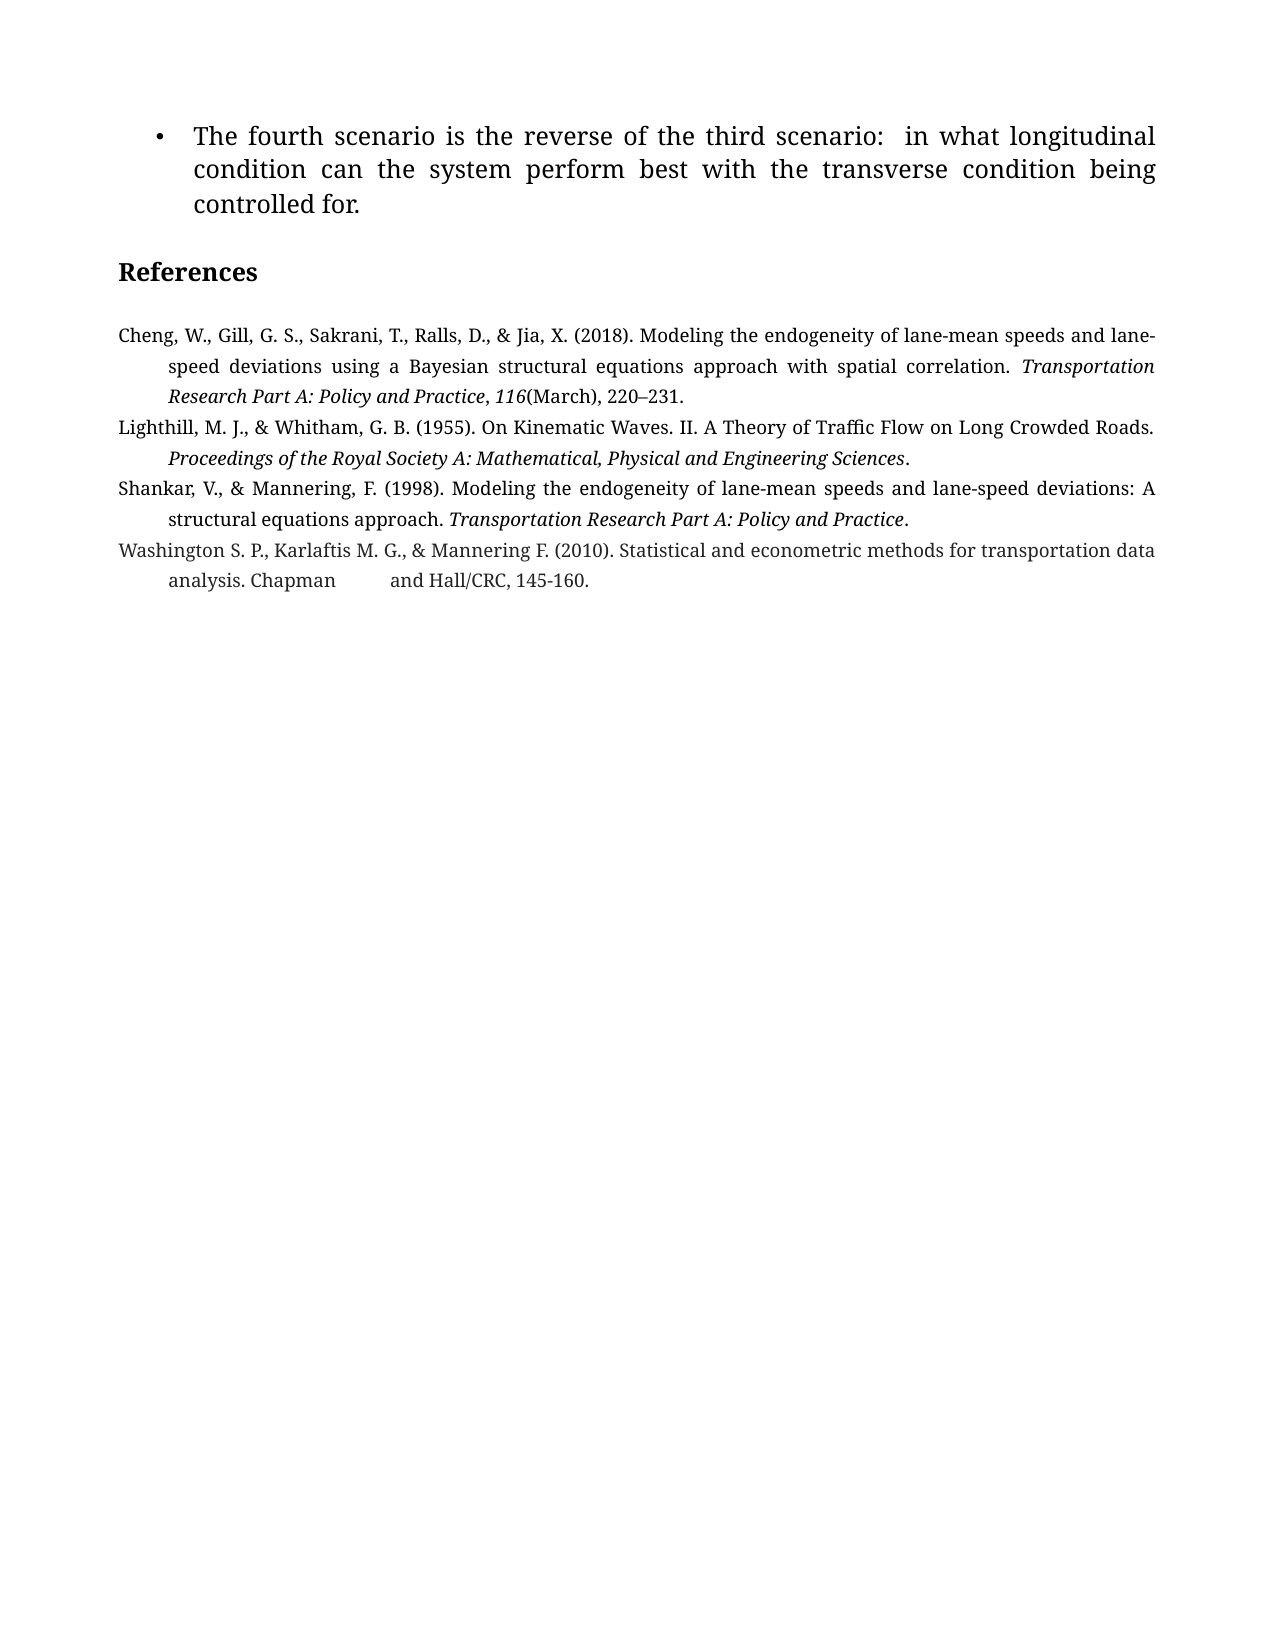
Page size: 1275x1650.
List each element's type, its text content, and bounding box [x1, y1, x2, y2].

text Lighthill, M. J., & Whitham, G. B. (1955). On Kinematic Waves. II. A Theory of Traffic Flow on Long Crowded Roads. Proceedings of the Royal Society A: Mathematical, Physical and Engineering Sciences. [118, 414, 1157, 471]
text Cheng, W., Gill, G. S., Sakrani, T., Ralls, D., & Jia, X. (2018). Modeling the endogeneity of lane-mean speeds and lane-speed deviations using a Bayesian structural equations approach with spatial correlation. Transportation Research Part A: Policy and Practice, 116(March), 220–231. [118, 322, 1157, 409]
list The fourth scenario is the reverse of the third scenario: in what longitudinal condition can the system perform best with the transverse condition being controlled for. [156, 118, 1157, 220]
text Shankar, V., & Mannering, F. (1998). Modeling the endogeneity of lane-mean speeds and lane-speed deviations: A structural equations approach. Transportation Research Part A: Policy and Practice. [118, 476, 1157, 532]
text References [118, 254, 1157, 288]
text Washington S. P., Karlaftis M. G., & Mannering F. (2010). Statistical and econometric methods for transportation data analysis. Chapman and Hall/CRC, 145-160. [118, 537, 1157, 593]
